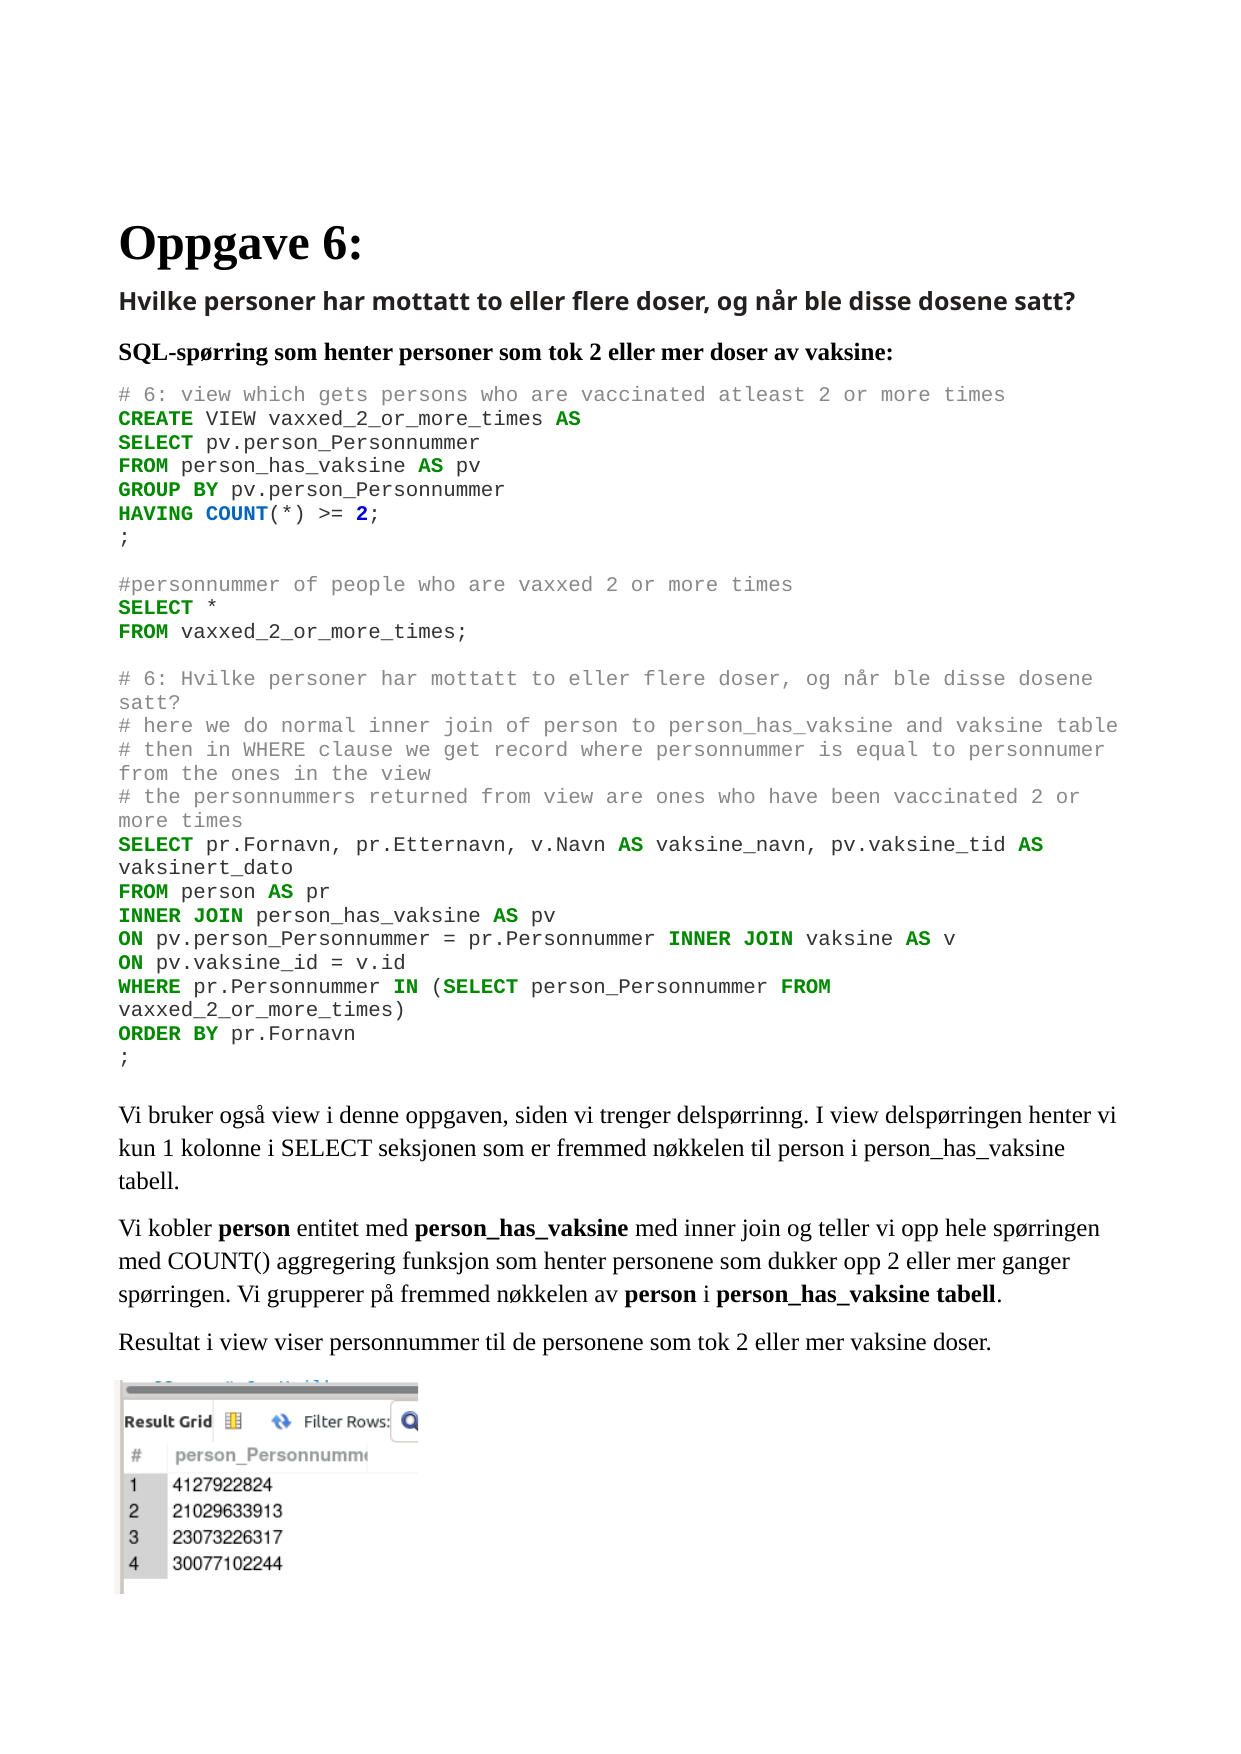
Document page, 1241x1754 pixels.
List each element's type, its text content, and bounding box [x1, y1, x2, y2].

text HAVING COUNT(*) >= 2; [118, 503, 1122, 526]
text ON pv.person_Personnummer = pr.Personnummer INNER JOIN vaksine AS v [118, 928, 1122, 952]
text SELECT pr.Fornavn, pr.Etternavn, v.Navn AS vaksine_navn, pv.vaksine_tid AS vaksinert_dato [118, 834, 1122, 881]
text # then in WHERE clause we get record where personnummer is equal to personnumer from the ones in the view [118, 739, 1122, 786]
text CREATE VIEW vaxxed_2_or_more_times AS [118, 408, 1122, 432]
text SQL-spørring som henter personer som tok 2 eller mer doser av vaksine: [118, 337, 1122, 366]
text ; [118, 1047, 1122, 1070]
text FROM person AS pr [118, 881, 1122, 905]
text # the personnummers returned from view are ones who have been vaccinated 2 or more times [118, 786, 1122, 834]
text Hvilke personer har mottatt to eller flere doser, og når ble disse dosene satt? [118, 283, 1122, 317]
text # 6: view which gets persons who are vaccinated atleast 2 or more times [118, 384, 1122, 408]
text # 6: Hvilke personer har mottatt to eller flere doser, og når ble disse dosene satt? [118, 668, 1122, 716]
text FROM vaxxed_2_or_more_times; [118, 621, 1122, 644]
text GROUP BY pv.person_Personnummer [118, 479, 1122, 503]
text Vi bruker også view i denne oppgaven, siden vi trenger delspørrinng. I view delspørringen henter vi kun 1 kolonne i SELECT seksjonen som er fremmed nøkkelen til person i person_has_vaksine tabell. [118, 1100, 1122, 1194]
text #personnummer of people who are vaxxed 2 or more times [118, 574, 1122, 597]
text INNER JOIN person_has_vaksine AS pv [118, 905, 1122, 928]
text ON pv.vaksine_id = v.id [118, 952, 1122, 976]
text ORDER BY pr.Fornavn [118, 1023, 1122, 1047]
subtitle Oppgave 6: [118, 213, 1122, 271]
text # here we do normal inner join of person to person_has_vaksine and vaksine table [118, 716, 1122, 739]
text Resultat i view viser personnummer til de personene som tok 2 eller mer vaksine doser. [118, 1327, 1122, 1356]
text WHERE pr.Personnummer IN (SELECT person_Personnummer FROM vaxxed_2_or_more_times) [118, 976, 1122, 1023]
text SELECT * [118, 597, 1122, 621]
text Vi kobler person entitet med person_has_vaksine med inner join og teller vi opp hele spørringen med COUNT() aggregering funksjon som henter personene som dukker opp 2 eller mer ganger spørringen. Vi grupperer på fremmed nøkkelen av person i person_has_vaksine tabell. [118, 1213, 1122, 1308]
text ; [118, 526, 1122, 550]
picture [114, 1380, 419, 1594]
text SELECT pv.person_Personnummer [118, 432, 1122, 455]
text FROM person_has_vaksine AS pv [118, 455, 1122, 479]
